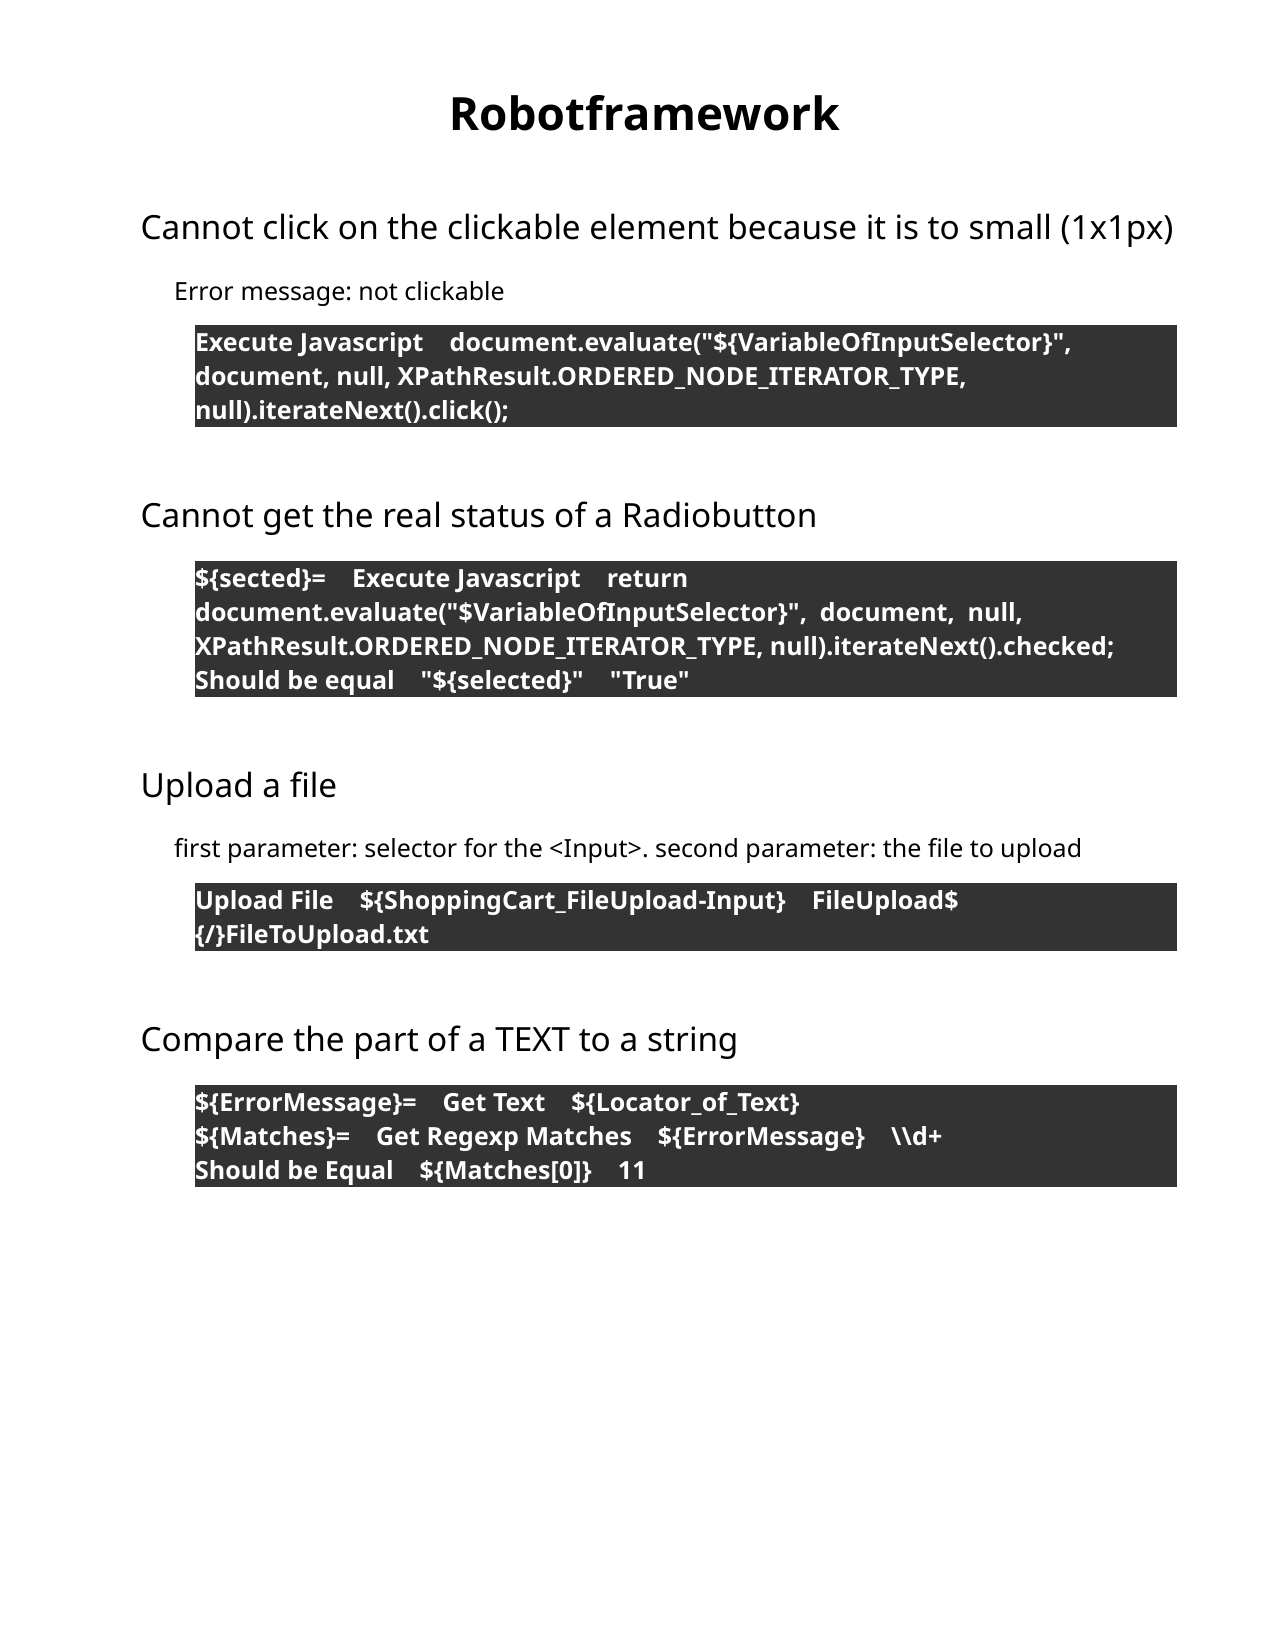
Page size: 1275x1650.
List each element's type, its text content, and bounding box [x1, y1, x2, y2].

subtitle Compare the part of a TEXT to a string [111, 1015, 1177, 1061]
text first parameter: selector for the <Input>. second parameter: the file to upload [159, 831, 1177, 865]
text ${sected}= Execute Javascript return document.evaluate("$VariableOfInputSelector}", document, null, XPathResult.ORDERED_NODE_ITERATOR_TYPE, null).iterateNext().checked; Should be equal "${selected}" "True" [195, 561, 1177, 697]
text Upload File ${ShoppingCart_FileUpload-Input} FileUpload${/}FileToUpload.txt [195, 883, 1177, 951]
subtitle Cannot click on the clickable element because it is to small (1x1px) [111, 203, 1177, 249]
subtitle Cannot get the real status of a Radiobutton [111, 491, 1177, 537]
text Error message: not clickable [159, 273, 1177, 307]
subtitle Upload a file [111, 761, 1177, 807]
text Execute Javascript document.evaluate("${VariableOfInputSelector}", document, null, XPathResult.ORDERED_NODE_ITERATOR_TYPE, null).iterateNext().click(); [195, 325, 1177, 427]
text ${ErrorMessage}= Get Text ${Locator_of_Text} ${Matches}= Get Regexp Matches ${ErrorMessage} \\d+ Should be Equal ${Matches[0]} 11 [195, 1085, 1177, 1187]
title Robotframework [111, 81, 1177, 143]
